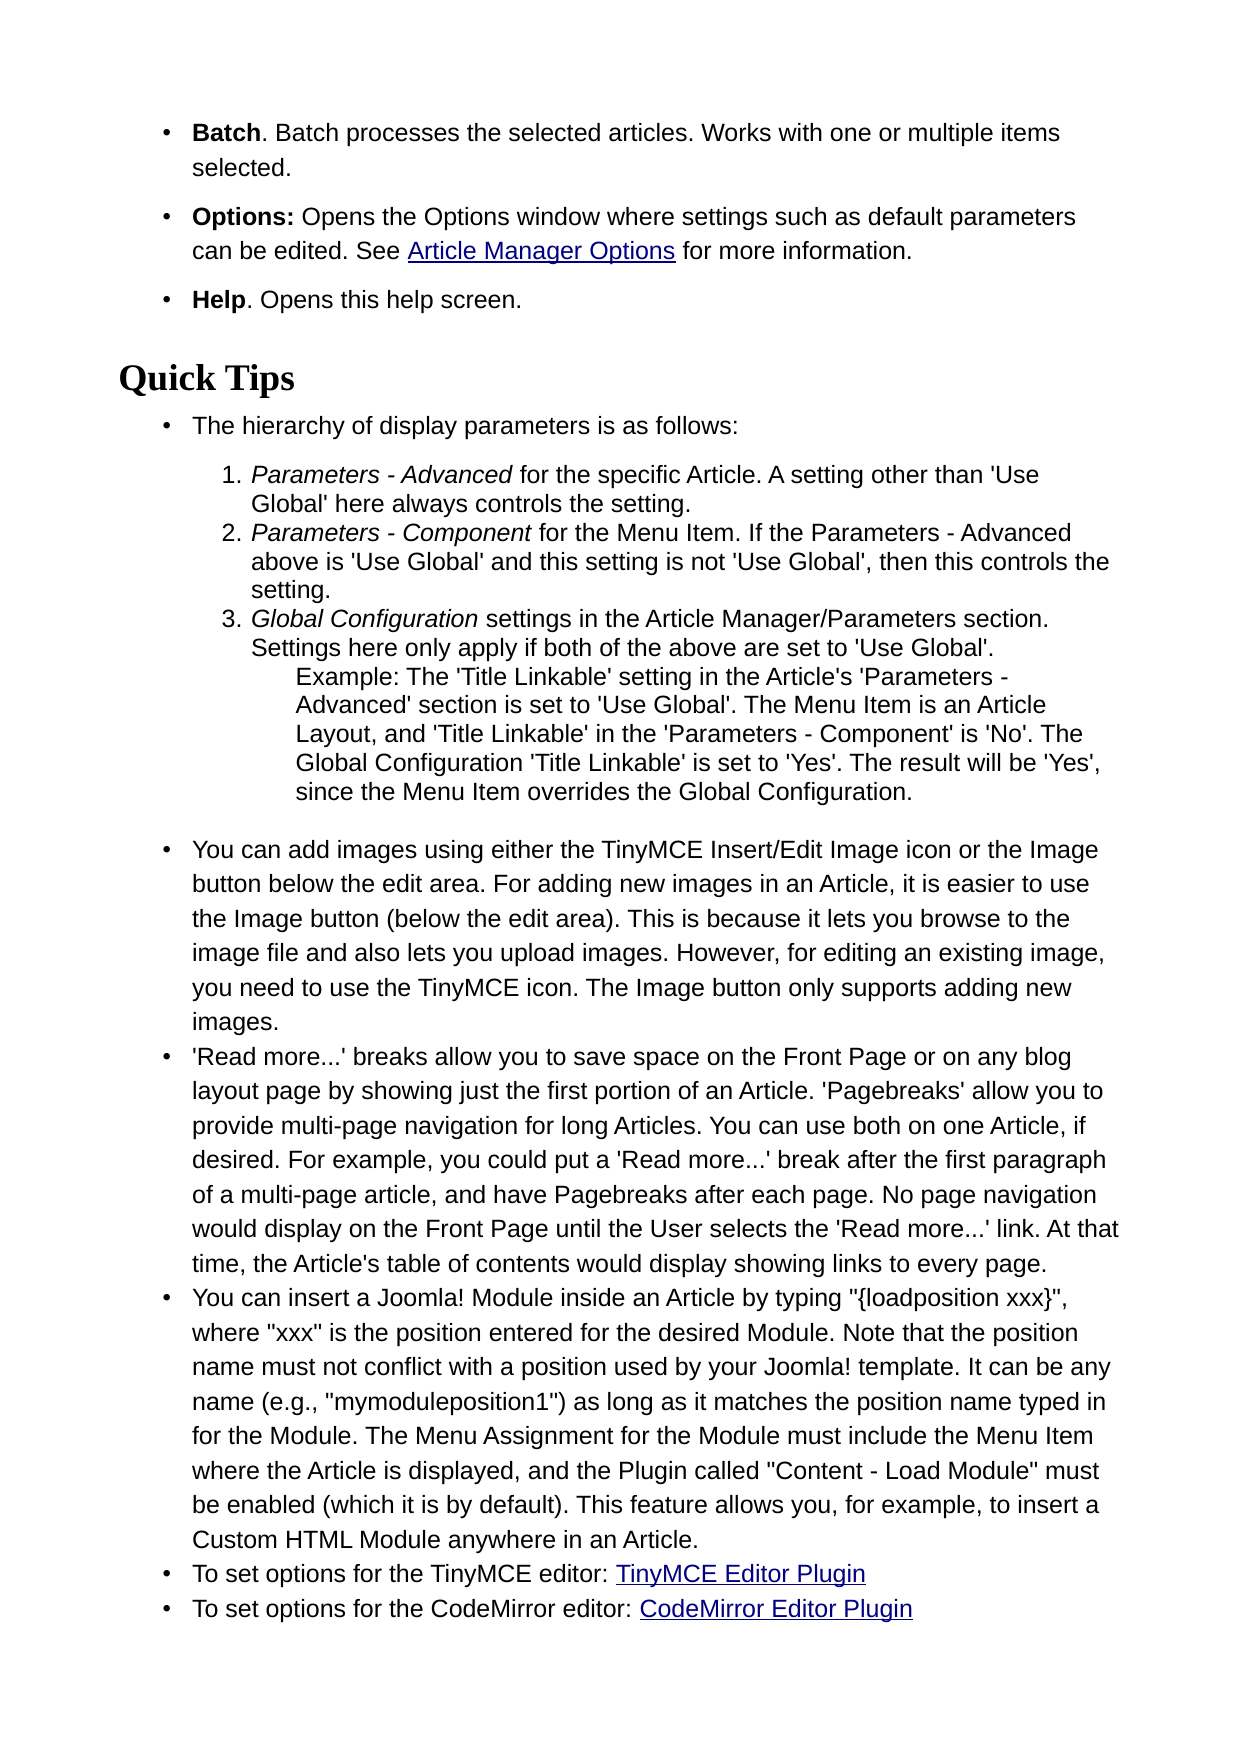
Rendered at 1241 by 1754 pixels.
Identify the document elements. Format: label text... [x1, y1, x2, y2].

list You can insert a Joomla! Module inside an Article by typing "{loadposition xxx}", where "xxx" is the position entered for the desired Module. Note that the position name must not conflict with a position used by your Joomla! template. It can be any name (e.g., "mymoduleposition1") as long as it matches the position name typed in for the Module. The Menu Assignment for the Module must include the Menu Item where the Article is displayed, and the Plugin called "Content - Load Module" must be enabled (which it is by default). This feature allows you, for example, to insert a Custom HTML Module anywhere in an Article. [162, 1283, 1122, 1553]
list Example: The 'Title Linkable' setting in the Article's 'Parameters - Advanced' section is set to 'Use Global'. The Menu Item is an Article Layout, and 'Title Linkable' in the 'Parameters - Component' is 'No'. The Global Configuration 'Title Linkable' is set to 'Yes'. The result will be 'Yes', since the Menu Item overrides the Global Configuration. [295, 661, 1122, 805]
list You can add images using either the TinyMCE Insert/Edit Image icon or the Image button below the edit area. For adding new images in an Article, it is easier to use the Image button (below the edit area). This is because it lets you browse to the image file and also lets you upload images. However, for editing an existing image, you need to use the TinyMCE icon. The Image button only supports adding new images. [162, 835, 1122, 1036]
list To set options for the TinyMCE editor: TinyMCE Editor Plugin [162, 1559, 1122, 1588]
list Help. Opens this help screen. [162, 285, 1122, 314]
list Parameters - Component for the Menu Item. If the Parameters - Advanced above is 'Use Global' and this setting is not 'Use Global', then this controls the setting. [221, 518, 1122, 604]
list Global Configuration settings in the Article Manager/Parameters section. Settings here only apply if both of the above are set to 'Use Global'. [221, 604, 1122, 661]
list To set options for the CodeMirror editor: CodeMirror Editor Plugin [162, 1594, 1122, 1622]
list Batch. Batch processes the selected articles. Works with one or multiple items selected. [162, 118, 1122, 181]
subtitle Quick Tips [118, 355, 1122, 398]
list The hierarchy of display parameters is as follows: [162, 411, 1122, 440]
list 'Read more...' breaks allow you to save space on the Front Page or on any blog layout page by showing just the first portion of an Article. 'Pagebreaks' allow you to provide multi-page navigation for long Articles. You can use both on one Article, if desired. For example, you could put a 'Read more...' break after the first paragraph of a multi-page article, and have Pagebreaks after each page. No page navigation would display on the Front Page until the User selects the 'Read more...' link. At that time, the Article's table of contents would display showing links to every page. [162, 1042, 1122, 1277]
list Parameters - Advanced for the specific Article. A setting other than 'Use Global' here always controls the setting. [221, 460, 1122, 518]
list Options: Opens the Options window where settings such as default parameters can be edited. See Article Manager Options for more information. [162, 202, 1122, 265]
